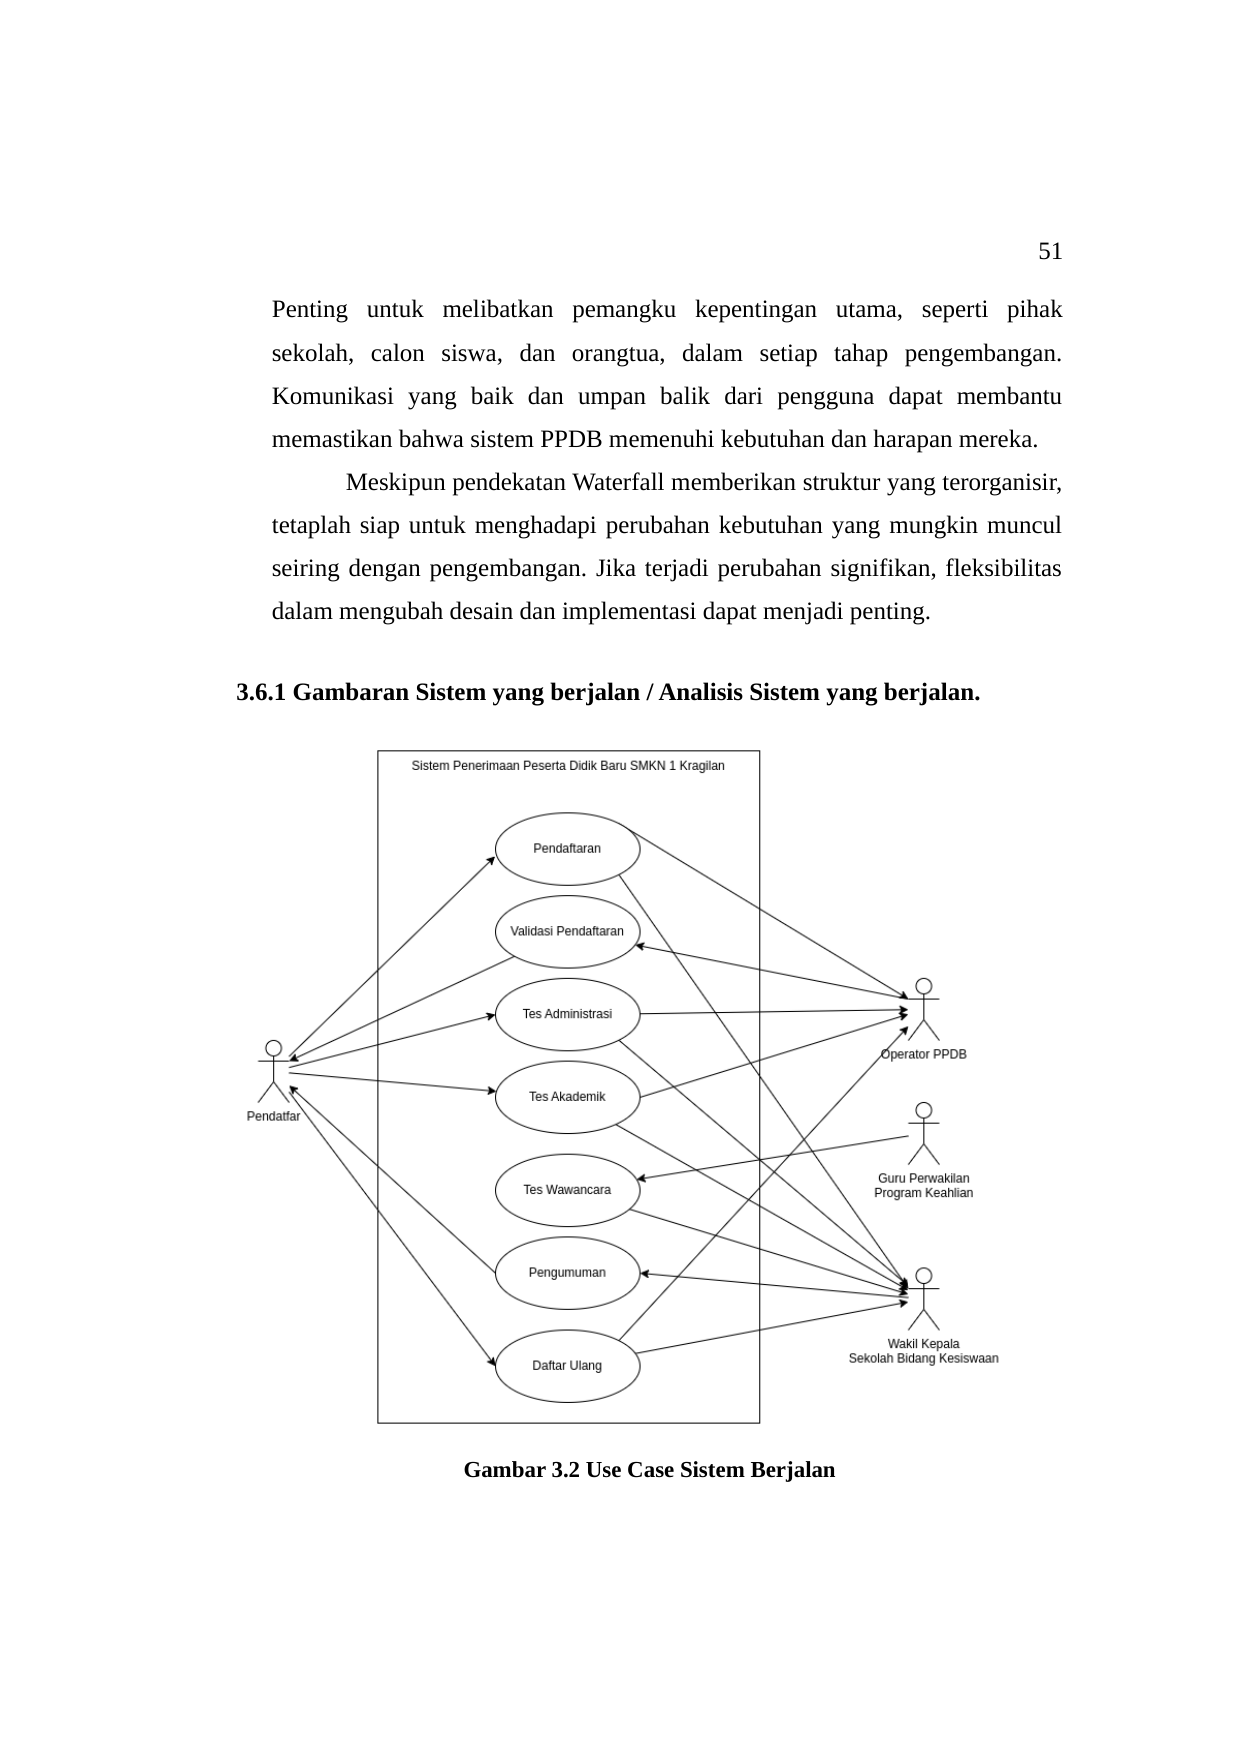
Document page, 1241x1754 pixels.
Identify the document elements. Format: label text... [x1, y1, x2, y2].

text Meskipun pendekatan Waterfall memberikan struktur yang terorganisir, tetaplah siap untuk menghadapi perubahan kebutuhan yang mungkin muncul seiring dengan pengembangan. Jika terjadi perubahan signifikan, fleksibilitas dalam mengubah desain dan implementasi dapat menjadi penting. [272, 467, 1063, 625]
text Gambar 3.2 Use Case Sistem Berjalan [236, 1456, 1063, 1482]
picture [236, 741, 1009, 1434]
subtitle 3.6.1 Gambaran Sistem yang berjalan / Analisis Sistem yang berjalan. [236, 677, 1063, 706]
text Penting untuk melibatkan pemangku kepentingan utama, seperti pihak sekolah, calon siswa, dan orangtua, dalam setiap tahap pengembangan. Komunikasi yang baik dan umpan balik dari pengguna dapat membantu memastikan bahwa sistem PPDB memenuhi kebutuhan dan harapan mereka. [272, 294, 1063, 453]
